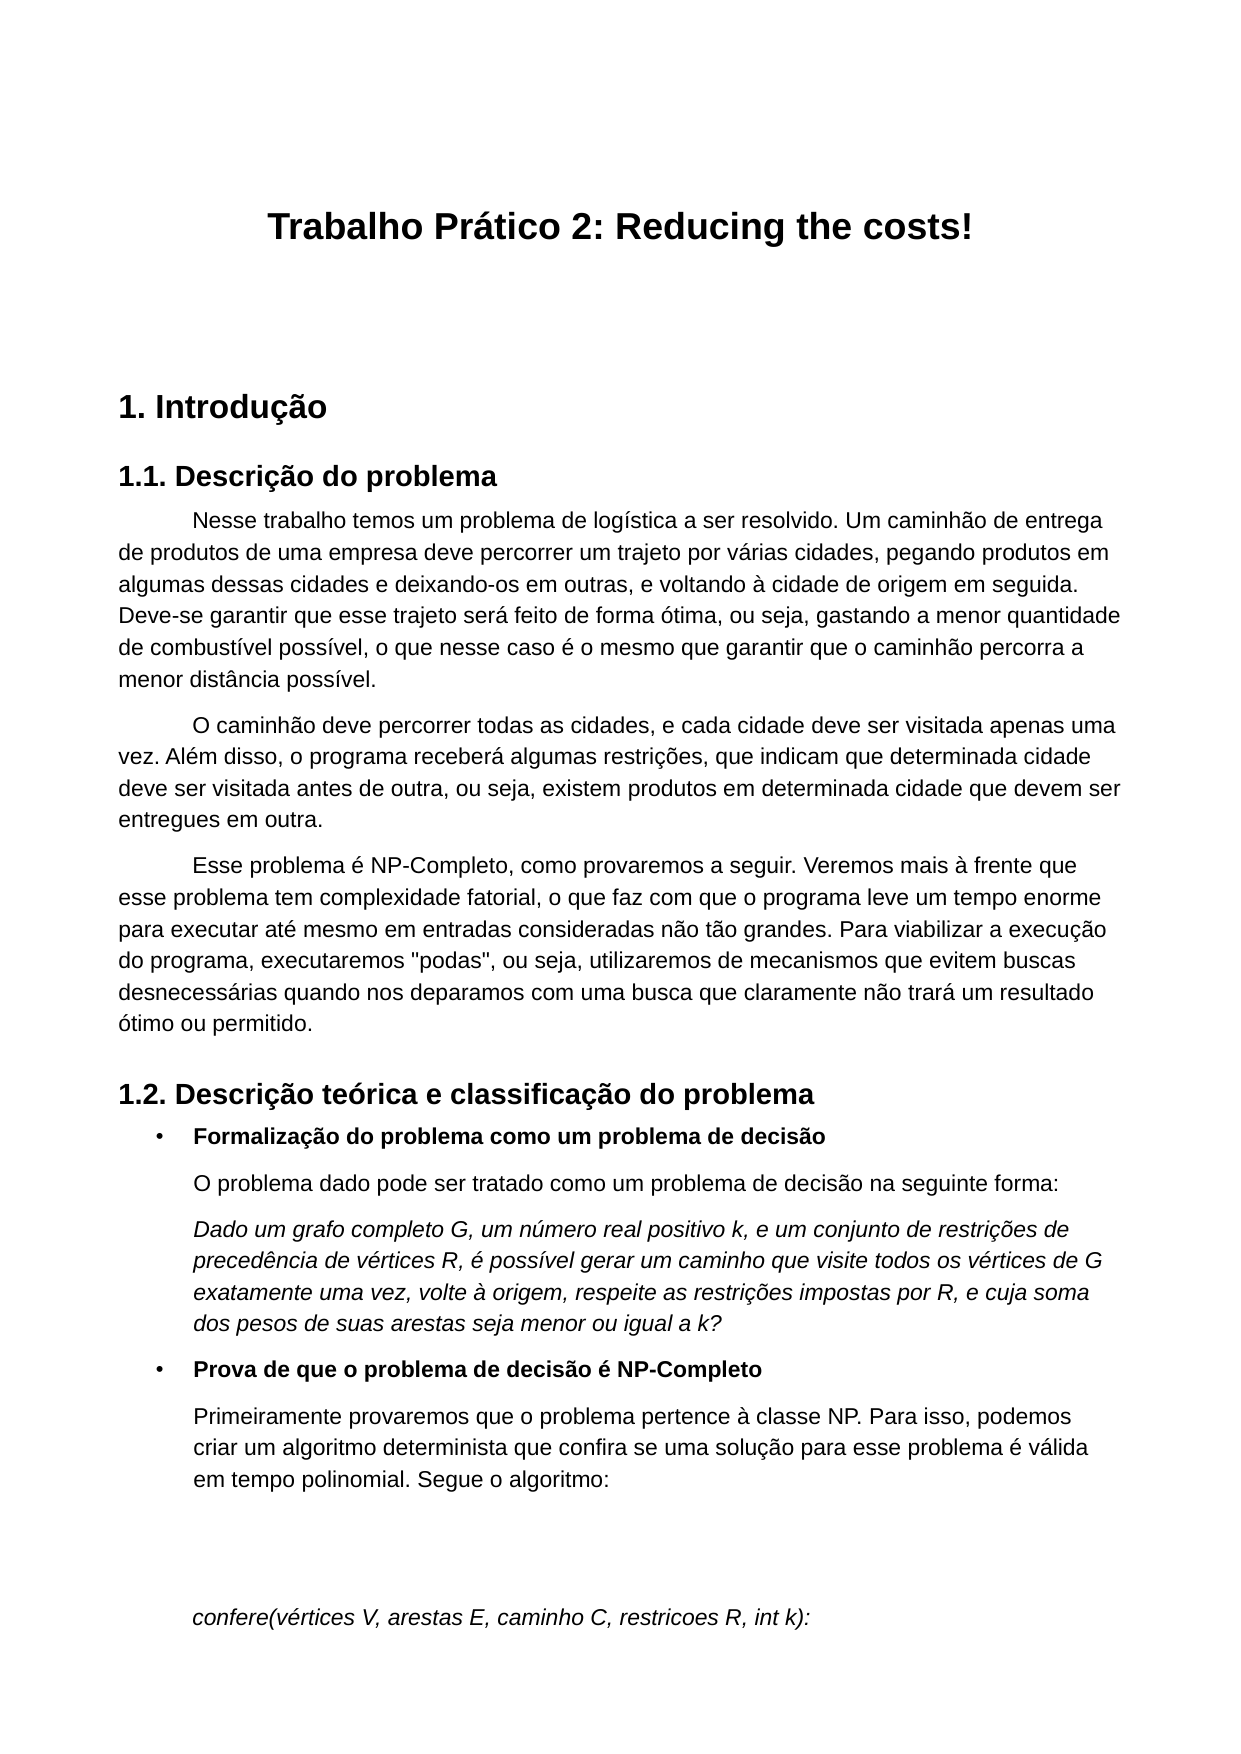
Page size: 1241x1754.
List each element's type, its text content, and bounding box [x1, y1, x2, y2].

text Esse problema é NP-Completo, como provaremos a seguir. Veremos mais à frente que esse problema tem complexidade fatorial, o que faz com que o programa leve um tempo enorme para executar até mesmo em entradas consideradas não tão grandes. Para viabilizar a execução do programa, executaremos "podas", ou seja, utilizaremos de mecanismos que evitem buscas desnecessárias quando nos deparamos com uma busca que claramente não trará um resultado ótimo ou permitido. [118, 852, 1122, 1037]
text Trabalho Prático 2: Reducing the costs! [118, 204, 1122, 247]
text confere(vértices V, arestas E, caminho C, restricoes R, int k): [118, 1604, 1122, 1631]
subtitle 1.1. Descrição do problema [118, 459, 1122, 493]
list Formalização do problema como um problema de decisão [156, 1123, 1122, 1150]
list Dado um grafo completo G, um número real positivo k, e um conjunto de restrições de precedência de vértices R, é possível gerar um caminho que visite todos os vértices de G exatamente uma vez, volte à origem, respeite as restrições impostas por R, e cuja soma dos pesos de suas arestas seja menor ou igual a k? [156, 1216, 1122, 1337]
subtitle 1.2. Descrição teórica e classificação do problema [118, 1077, 1122, 1111]
text Nesse trabalho temos um problema de logística a ser resolvido. Um caminhão de entrega de produtos de uma empresa deve percorrer um trajeto por várias cidades, pegando produtos em algumas dessas cidades e deixando-os em outras, e voltando à cidade de origem em seguida. Deve-se garantir que esse trajeto será feito de forma ótima, ou seja, gastando a menor quantidade de combustível possível, o que nesse caso é o mesmo que garantir que o caminhão percorra a menor distância possível. [118, 505, 1122, 692]
list Prova de que o problema de decisão é NP-Completo [156, 1356, 1122, 1383]
list Primeiramente provaremos que o problema pertence à classe NP. Para isso, podemos criar um algoritmo determinista que confira se uma solução para esse problema é válida em tempo polinomial. Segue o algoritmo: [156, 1403, 1122, 1492]
list O problema dado pode ser tratado como um problema de decisão na seguinte forma: [156, 1169, 1122, 1196]
subtitle 1. Introdução [118, 387, 1122, 426]
text O caminhão deve percorrer todas as cidades, e cada cidade deve ser visitada apenas uma vez. Além disso, o programa receberá algumas restrições, que indicam que determinada cidade deve ser visitada antes de outra, ou seja, existem produtos em determinada cidade que devem ser entregues em outra. [118, 712, 1122, 833]
